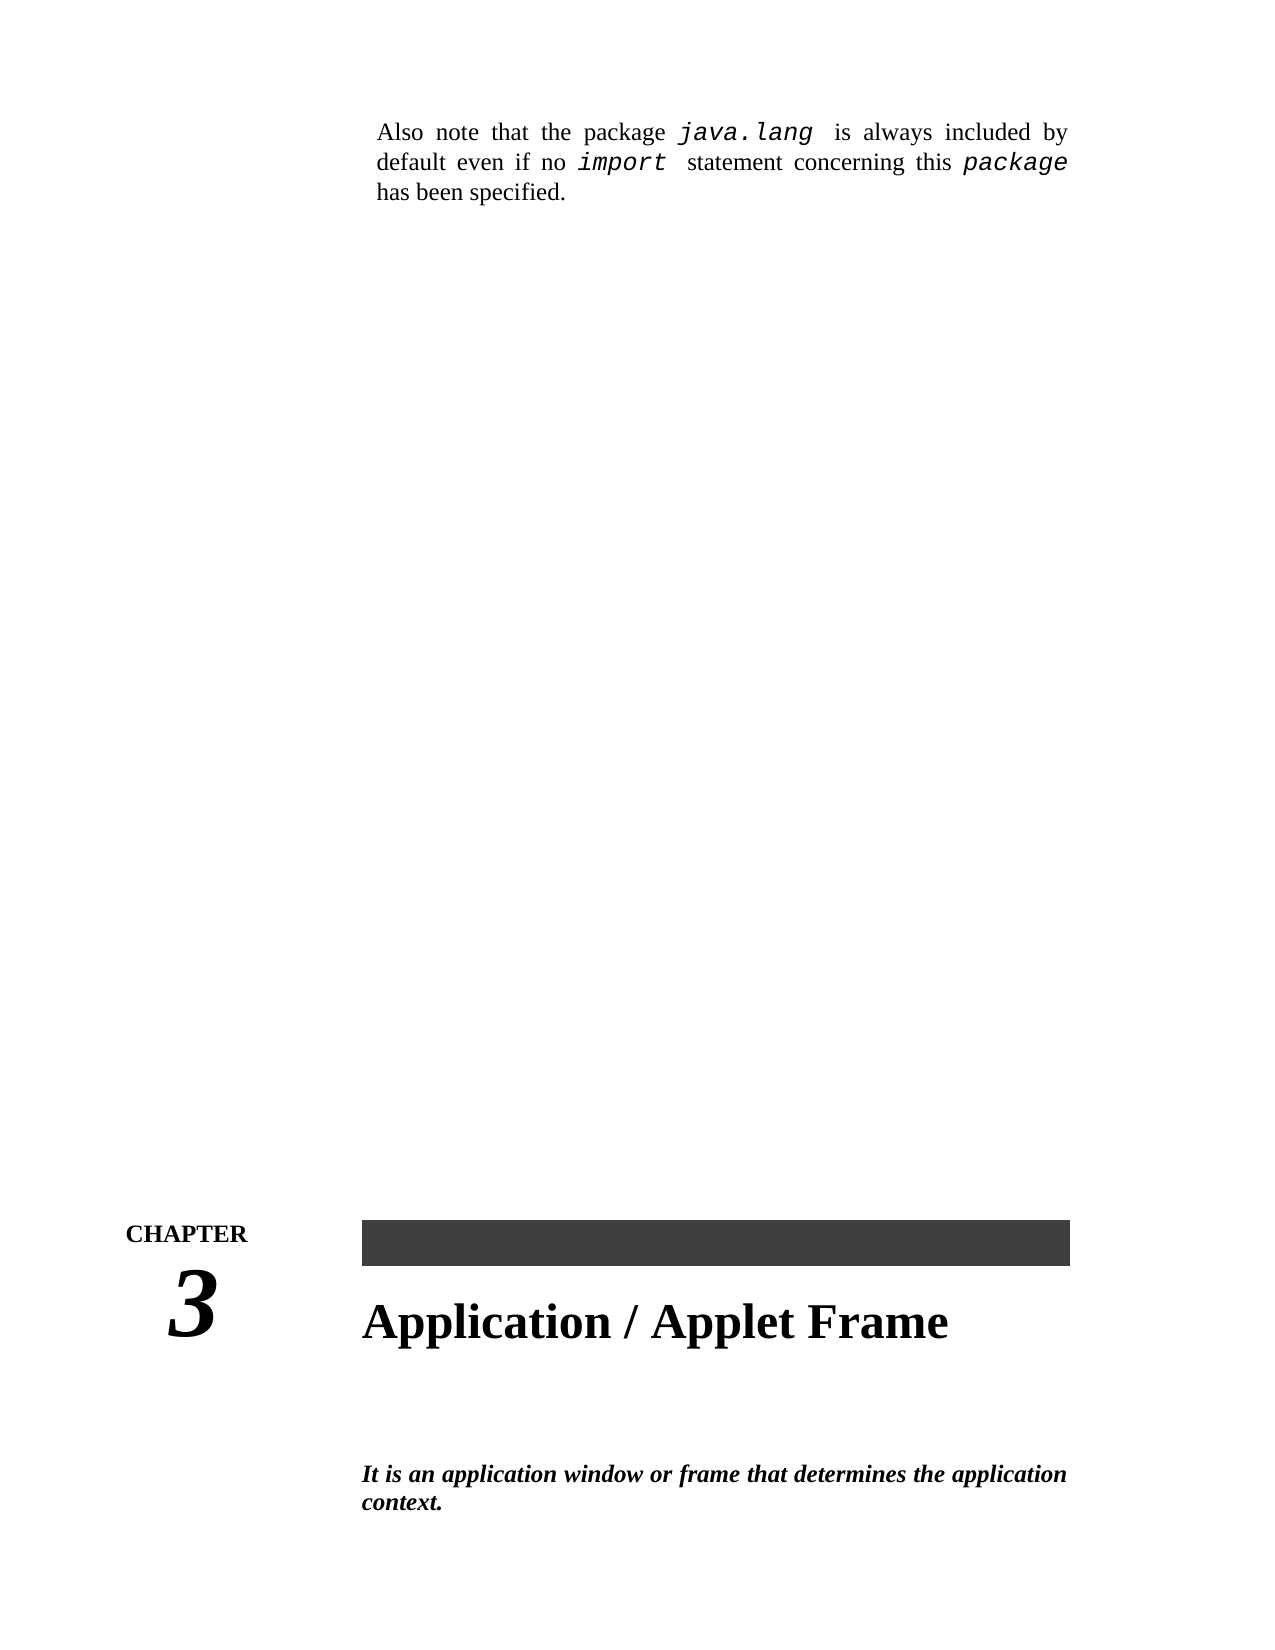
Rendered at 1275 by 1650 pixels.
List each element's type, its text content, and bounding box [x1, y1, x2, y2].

table_header CHAPTER 3 [118, 1220, 354, 1516]
table_header Application / Applet Frame It is an application window or frame that determines the application context. [354, 1220, 1078, 1516]
table_header [118, 118, 369, 218]
table_header Also note that the package java.lang is always included by default even if no import statement concerning this package has been specified. [369, 118, 1075, 218]
